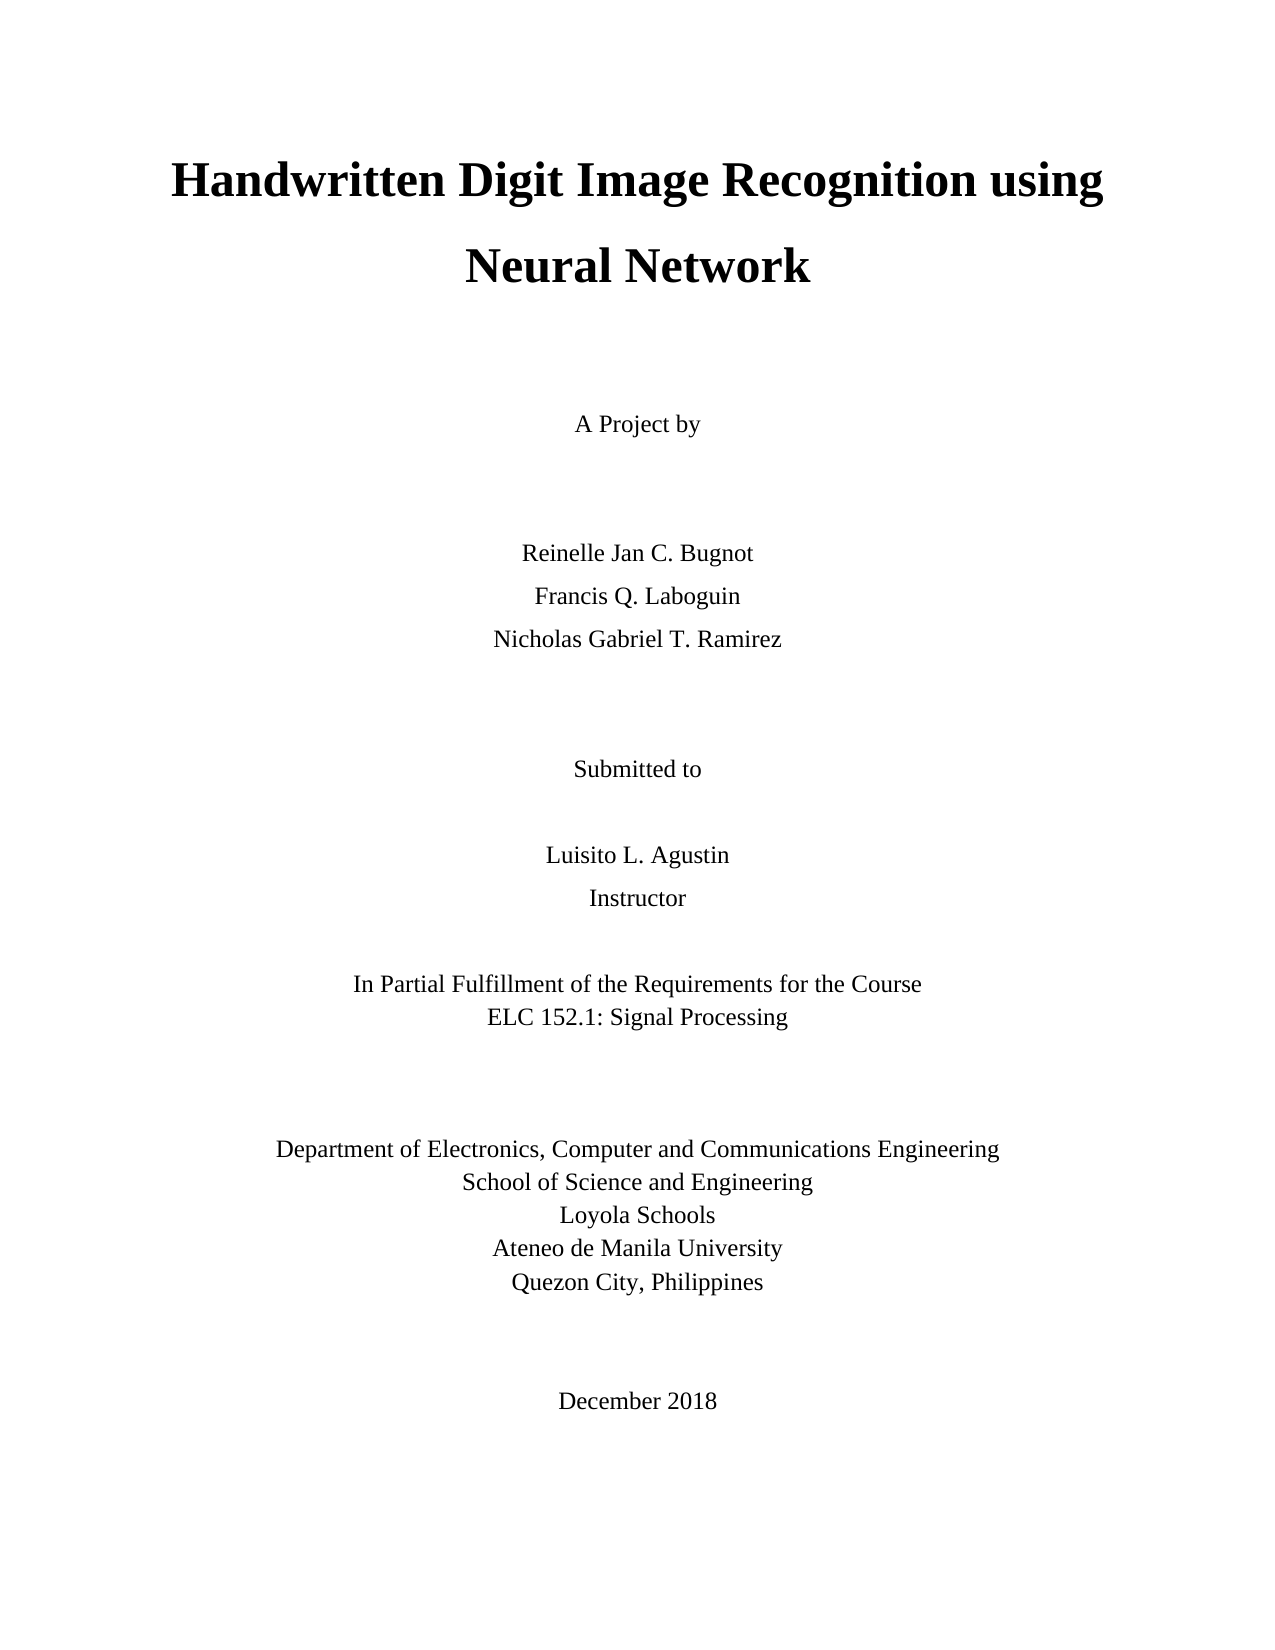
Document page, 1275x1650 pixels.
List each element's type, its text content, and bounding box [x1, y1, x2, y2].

text Loyola Schools [150, 1201, 1125, 1229]
text ELC 152.1: Signal Processing [150, 1002, 1125, 1031]
text A Project by [150, 409, 1125, 437]
text December 2018 [150, 1386, 1125, 1414]
text In Partial Fulfillment of the Requirements for the Course [150, 969, 1125, 998]
text Reinelle Jan C. Bugnot [150, 538, 1125, 567]
text Nicholas Gabriel T. Ramirez [150, 624, 1125, 653]
text Handwritten Digit Image Recognition using Neural Network [150, 150, 1125, 294]
text Quezon City, Philippines [150, 1267, 1125, 1295]
text Instructor [150, 883, 1125, 912]
text School of Science and Engineering [150, 1167, 1125, 1196]
text Department of Electronics, Computer and Communications Engineering [150, 1134, 1125, 1163]
text Submitted to [150, 754, 1125, 782]
text Ateneo de Manila University [150, 1233, 1125, 1262]
text Francis Q. Laboguin [150, 581, 1125, 610]
text Luisito L. Agustin [150, 840, 1125, 869]
